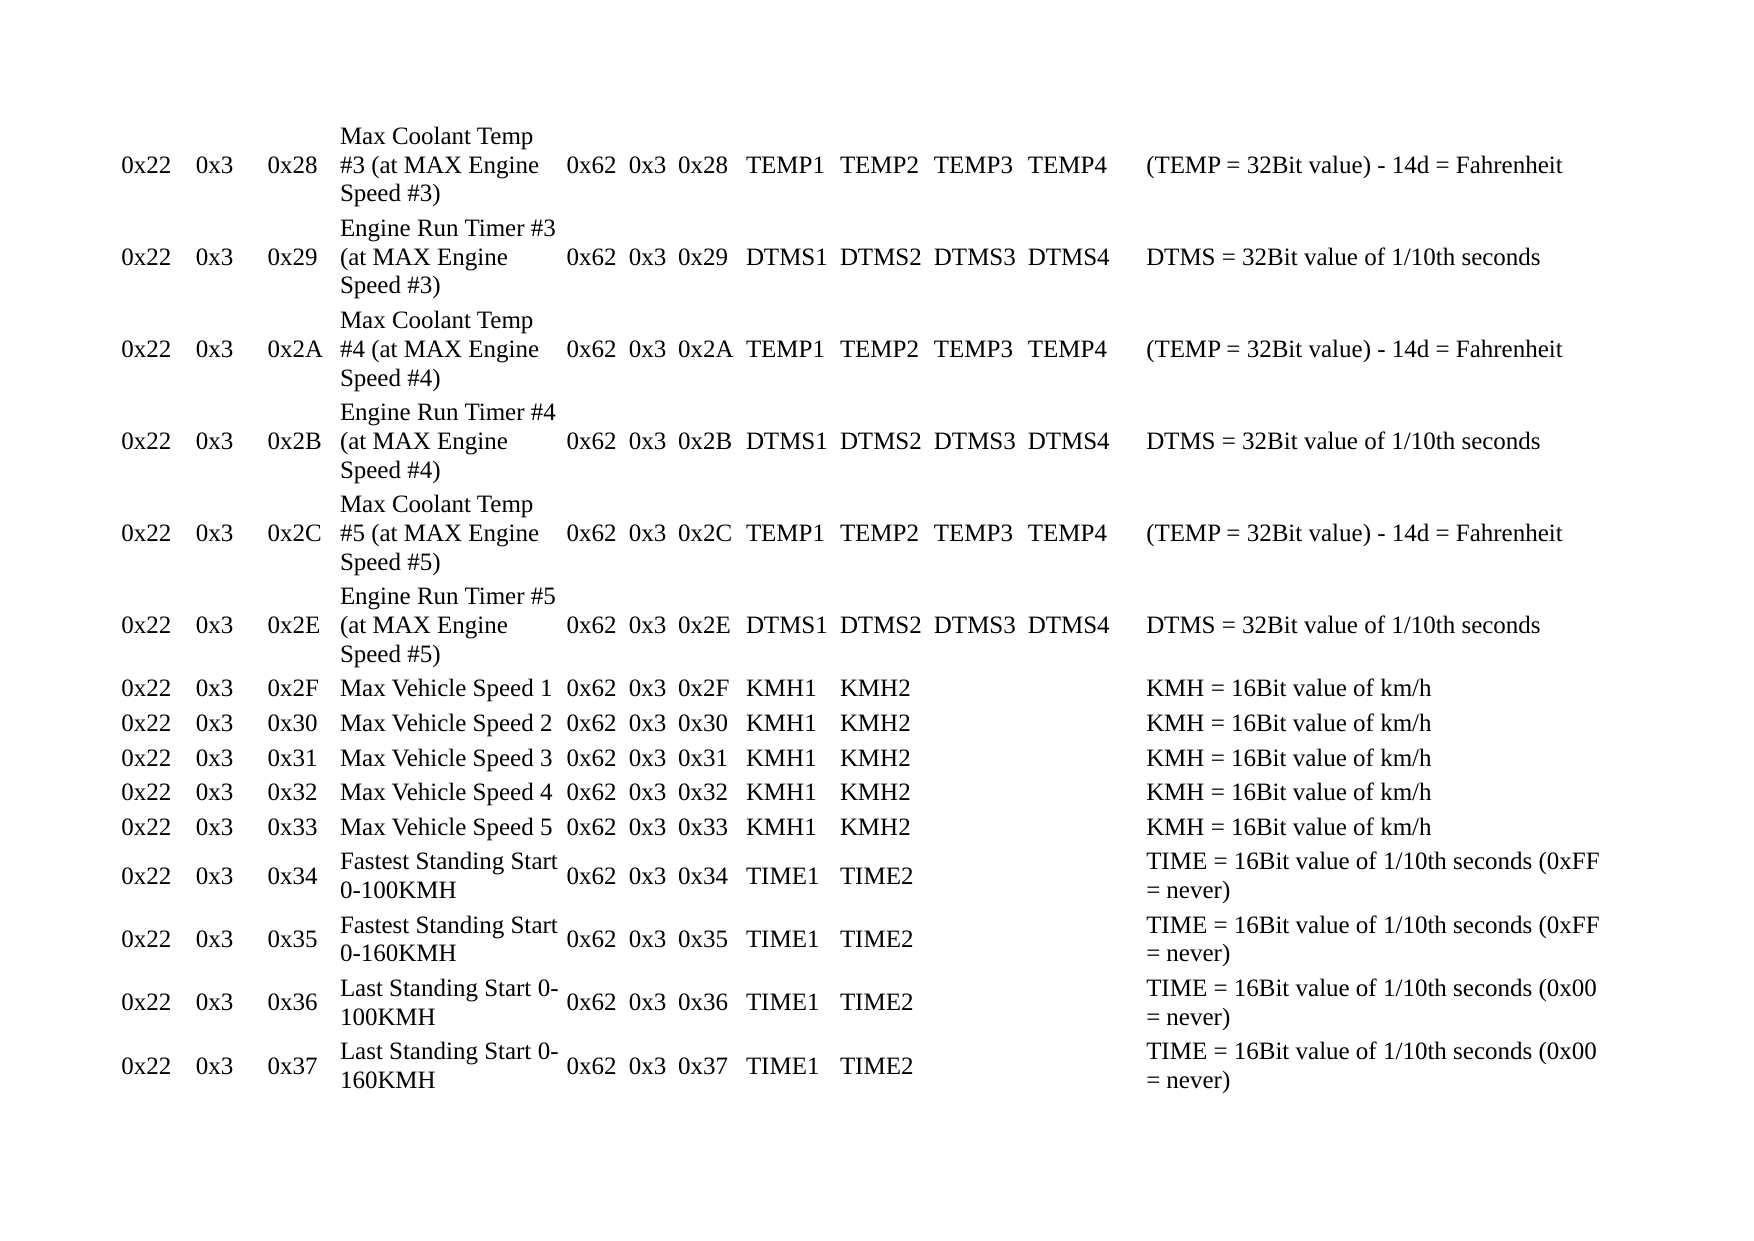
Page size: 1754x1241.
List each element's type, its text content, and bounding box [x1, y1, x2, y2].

table_cell [1619, 907, 1636, 970]
table_cell 0x31 [675, 740, 743, 774]
table_cell [931, 907, 1025, 970]
table_cell Engine Run Timer #3 (at MAX Engine Speed #3) [337, 210, 563, 302]
table_cell TEMP1 [743, 118, 837, 210]
table_cell 0x22 [118, 118, 193, 210]
table_cell [1119, 671, 1143, 705]
table_cell 0x62 [564, 774, 626, 809]
table_cell 0x32 [675, 774, 743, 809]
table_cell KMH2 [837, 774, 931, 809]
table_cell TEMP4 [1025, 486, 1119, 578]
table_cell 0x29 [675, 210, 743, 302]
table_cell 0x3 [626, 118, 675, 210]
table_cell KMH2 [837, 705, 931, 740]
table_cell [931, 671, 1025, 705]
table_cell Last Standing Start 0-160KMH [337, 1034, 563, 1097]
table_cell TEMP1 [743, 302, 837, 394]
table_cell [931, 740, 1025, 774]
table_cell [1619, 970, 1636, 1033]
table_cell Max Coolant Temp #5 (at MAX Engine Speed #5) [337, 486, 563, 578]
table_cell 0x22 [118, 907, 193, 970]
table_cell [1619, 210, 1636, 302]
table_cell [1025, 809, 1119, 843]
table_cell TIME1 [743, 970, 837, 1033]
table_cell Max Vehicle Speed 4 [337, 774, 563, 809]
table_cell 0x3 [626, 907, 675, 970]
table_cell 0x2E [675, 579, 743, 671]
table_cell [1025, 1034, 1119, 1097]
table_cell 0x36 [265, 970, 337, 1033]
table_cell 0x3 [193, 579, 264, 671]
table_cell DTMS = 32Bit value of 1/10th seconds [1143, 394, 1619, 486]
table_cell [931, 705, 1025, 740]
table_cell [1619, 774, 1636, 809]
table_cell 0x34 [675, 844, 743, 907]
table_cell 0x2B [675, 394, 743, 486]
table_cell [1619, 118, 1636, 210]
table_cell DTMS2 [837, 394, 931, 486]
table_cell 0x22 [118, 486, 193, 578]
table_cell 0x3 [193, 394, 264, 486]
table_cell 0x3 [626, 705, 675, 740]
table_cell KMH1 [743, 740, 837, 774]
table_cell 0x62 [564, 705, 626, 740]
table_cell 0x31 [265, 740, 337, 774]
table_cell 0x62 [564, 579, 626, 671]
table_cell KMH = 16Bit value of km/h [1143, 774, 1619, 809]
table_cell 0x2A [675, 302, 743, 394]
table_cell TEMP4 [1025, 118, 1119, 210]
table_cell 0x33 [675, 809, 743, 843]
table_cell TIME = 16Bit value of 1/10th seconds (0x00 = never) [1143, 1034, 1619, 1097]
table_cell [1025, 671, 1119, 705]
table_cell 0x22 [118, 394, 193, 486]
table_cell [1619, 671, 1636, 705]
table_cell 0x3 [626, 302, 675, 394]
table_cell [1025, 970, 1119, 1033]
table_cell [1619, 486, 1636, 578]
table_cell KMH1 [743, 671, 837, 705]
table_cell 0x30 [675, 705, 743, 740]
table_cell 0x3 [193, 774, 264, 809]
table_cell [1025, 705, 1119, 740]
table_cell 0x28 [265, 118, 337, 210]
table_cell Engine Run Timer #5 (at MAX Engine Speed #5) [337, 579, 563, 671]
table_cell DTMS3 [931, 210, 1025, 302]
table_cell DTMS = 32Bit value of 1/10th seconds [1143, 210, 1619, 302]
table_cell 0x62 [564, 844, 626, 907]
table_cell 0x3 [193, 210, 264, 302]
table_cell 0x3 [626, 740, 675, 774]
table_cell 0x2E [265, 579, 337, 671]
table_cell Fastest Standing Start 0-100KMH [337, 844, 563, 907]
table_cell 0x3 [626, 1034, 675, 1097]
table_cell KMH2 [837, 671, 931, 705]
table_cell 0x3 [626, 774, 675, 809]
table_cell TEMP4 [1025, 302, 1119, 394]
table_cell 0x3 [626, 394, 675, 486]
table_cell 0x2F [675, 671, 743, 705]
table_cell 0x22 [118, 970, 193, 1033]
table_cell 0x34 [265, 844, 337, 907]
table_cell 0x2F [265, 671, 337, 705]
table_cell [931, 970, 1025, 1033]
table_cell 0x62 [564, 907, 626, 970]
table_cell 0x3 [193, 740, 264, 774]
table_cell 0x62 [564, 740, 626, 774]
table_cell 0x22 [118, 774, 193, 809]
table_cell DTMS3 [931, 394, 1025, 486]
table_cell TIME = 16Bit value of 1/10th seconds (0x00 = never) [1143, 970, 1619, 1033]
table_cell 0x22 [118, 671, 193, 705]
table_cell 0x3 [193, 970, 264, 1033]
table_cell 0x62 [564, 486, 626, 578]
table_cell [1119, 809, 1143, 843]
table_cell KMH = 16Bit value of km/h [1143, 740, 1619, 774]
table_cell Max Vehicle Speed 1 [337, 671, 563, 705]
table_cell 0x3 [193, 705, 264, 740]
table_cell 0x3 [193, 844, 264, 907]
table_cell DTMS1 [743, 394, 837, 486]
table_cell DTMS4 [1025, 394, 1119, 486]
table_cell TIME2 [837, 844, 931, 907]
table_cell 0x3 [193, 486, 264, 578]
table_cell (TEMP = 32Bit value) - 14d = Fahrenheit [1143, 118, 1619, 210]
table_cell Last Standing Start 0-100KMH [337, 970, 563, 1033]
table_cell TEMP1 [743, 486, 837, 578]
table_cell 0x3 [193, 671, 264, 705]
table_cell TIME2 [837, 1034, 931, 1097]
table_cell DTMS = 32Bit value of 1/10th seconds [1143, 579, 1619, 671]
table_cell 0x3 [193, 907, 264, 970]
table_cell DTMS4 [1025, 210, 1119, 302]
table_cell TIME = 16Bit value of 1/10th seconds (0xFF = never) [1143, 844, 1619, 907]
table_cell 0x3 [193, 809, 264, 843]
table_cell 0x33 [265, 809, 337, 843]
table_cell 0x62 [564, 394, 626, 486]
table_cell 0x36 [675, 970, 743, 1033]
table_cell 0x62 [564, 970, 626, 1033]
table_cell 0x3 [626, 970, 675, 1033]
table_cell 0x2B [265, 394, 337, 486]
table_cell 0x29 [265, 210, 337, 302]
table_cell 0x37 [265, 1034, 337, 1097]
table_cell 0x22 [118, 844, 193, 907]
table_cell TEMP2 [837, 302, 931, 394]
table_cell 0x22 [118, 302, 193, 394]
table_cell 0x35 [265, 907, 337, 970]
table_cell TEMP3 [931, 302, 1025, 394]
table_cell [1025, 907, 1119, 970]
table_cell DTMS4 [1025, 579, 1119, 671]
table_cell KMH1 [743, 705, 837, 740]
table_cell [1119, 486, 1143, 578]
table_cell [931, 844, 1025, 907]
table_cell TIME1 [743, 844, 837, 907]
table_cell 0x2C [265, 486, 337, 578]
table_cell 0x22 [118, 809, 193, 843]
table_cell TEMP2 [837, 486, 931, 578]
table_cell TEMP2 [837, 118, 931, 210]
table_cell 0x32 [265, 774, 337, 809]
table_cell Max Coolant Temp #3 (at MAX Engine Speed #3) [337, 118, 563, 210]
table_cell 0x3 [626, 486, 675, 578]
table_cell [1119, 118, 1143, 210]
table_cell [1119, 844, 1143, 907]
table_cell 0x62 [564, 1034, 626, 1097]
table_cell Fastest Standing Start 0-160KMH [337, 907, 563, 970]
table_cell KMH1 [743, 774, 837, 809]
table_cell DTMS2 [837, 210, 931, 302]
table_cell TEMP3 [931, 486, 1025, 578]
table_cell [1619, 1034, 1636, 1097]
table_cell KMH = 16Bit value of km/h [1143, 809, 1619, 843]
table_cell KMH = 16Bit value of km/h [1143, 671, 1619, 705]
table_cell 0x22 [118, 705, 193, 740]
table_cell 0x62 [564, 671, 626, 705]
table_cell [1619, 394, 1636, 486]
table_cell 0x3 [626, 671, 675, 705]
table_cell 0x37 [675, 1034, 743, 1097]
table_cell TIME2 [837, 970, 931, 1033]
table_cell DTMS3 [931, 579, 1025, 671]
table_cell [1119, 302, 1143, 394]
table_cell 0x3 [193, 302, 264, 394]
table_cell 0x3 [626, 844, 675, 907]
table_cell TIME1 [743, 907, 837, 970]
table_cell 0x28 [675, 118, 743, 210]
table_cell Max Vehicle Speed 2 [337, 705, 563, 740]
table_cell Max Coolant Temp #4 (at MAX Engine Speed #4) [337, 302, 563, 394]
table_cell TEMP3 [931, 118, 1025, 210]
table_cell [1025, 844, 1119, 907]
table_cell [1119, 1034, 1143, 1097]
table_cell [1119, 210, 1143, 302]
table_cell 0x2C [675, 486, 743, 578]
table_cell Max Vehicle Speed 3 [337, 740, 563, 774]
table_cell Engine Run Timer #4 (at MAX Engine Speed #4) [337, 394, 563, 486]
table_cell TIME2 [837, 907, 931, 970]
table_cell 0x3 [626, 809, 675, 843]
table_cell 0x22 [118, 579, 193, 671]
table_cell 0x30 [265, 705, 337, 740]
table_cell (TEMP = 32Bit value) - 14d = Fahrenheit [1143, 486, 1619, 578]
table_cell [1119, 907, 1143, 970]
table_cell DTMS1 [743, 579, 837, 671]
table_cell 0x35 [675, 907, 743, 970]
table_cell 0x3 [626, 579, 675, 671]
table_cell KMH = 16Bit value of km/h [1143, 705, 1619, 740]
table_cell [1619, 705, 1636, 740]
table_cell DTMS1 [743, 210, 837, 302]
table_cell [1619, 844, 1636, 907]
table_cell KMH1 [743, 809, 837, 843]
table_cell TIME = 16Bit value of 1/10th seconds (0xFF = never) [1143, 907, 1619, 970]
table_cell [1619, 740, 1636, 774]
table_cell Max Vehicle Speed 5 [337, 809, 563, 843]
table_cell KMH2 [837, 740, 931, 774]
table_cell 0x22 [118, 740, 193, 774]
table_cell DTMS2 [837, 579, 931, 671]
table_cell 0x2A [265, 302, 337, 394]
table_cell [1025, 740, 1119, 774]
table_cell 0x22 [118, 1034, 193, 1097]
table_cell [1119, 740, 1143, 774]
table_cell [1025, 774, 1119, 809]
table_cell 0x22 [118, 210, 193, 302]
table_cell [1119, 705, 1143, 740]
table_cell [931, 774, 1025, 809]
table_cell 0x62 [564, 809, 626, 843]
table_cell [931, 809, 1025, 843]
table_cell 0x62 [564, 118, 626, 210]
table_cell TIME1 [743, 1034, 837, 1097]
table_cell [1619, 579, 1636, 671]
table_cell [1119, 970, 1143, 1033]
table_cell [1119, 579, 1143, 671]
table_cell 0x62 [564, 210, 626, 302]
table_cell (TEMP = 32Bit value) - 14d = Fahrenheit [1143, 302, 1619, 394]
table_cell [1119, 774, 1143, 809]
table_cell 0x3 [626, 210, 675, 302]
table_cell 0x3 [193, 1034, 264, 1097]
table_cell 0x62 [564, 302, 626, 394]
table_cell KMH2 [837, 809, 931, 843]
table_cell [1119, 394, 1143, 486]
table_cell [931, 1034, 1025, 1097]
table_cell [1619, 809, 1636, 843]
table_cell 0x3 [193, 118, 264, 210]
table_cell [1619, 302, 1636, 394]
